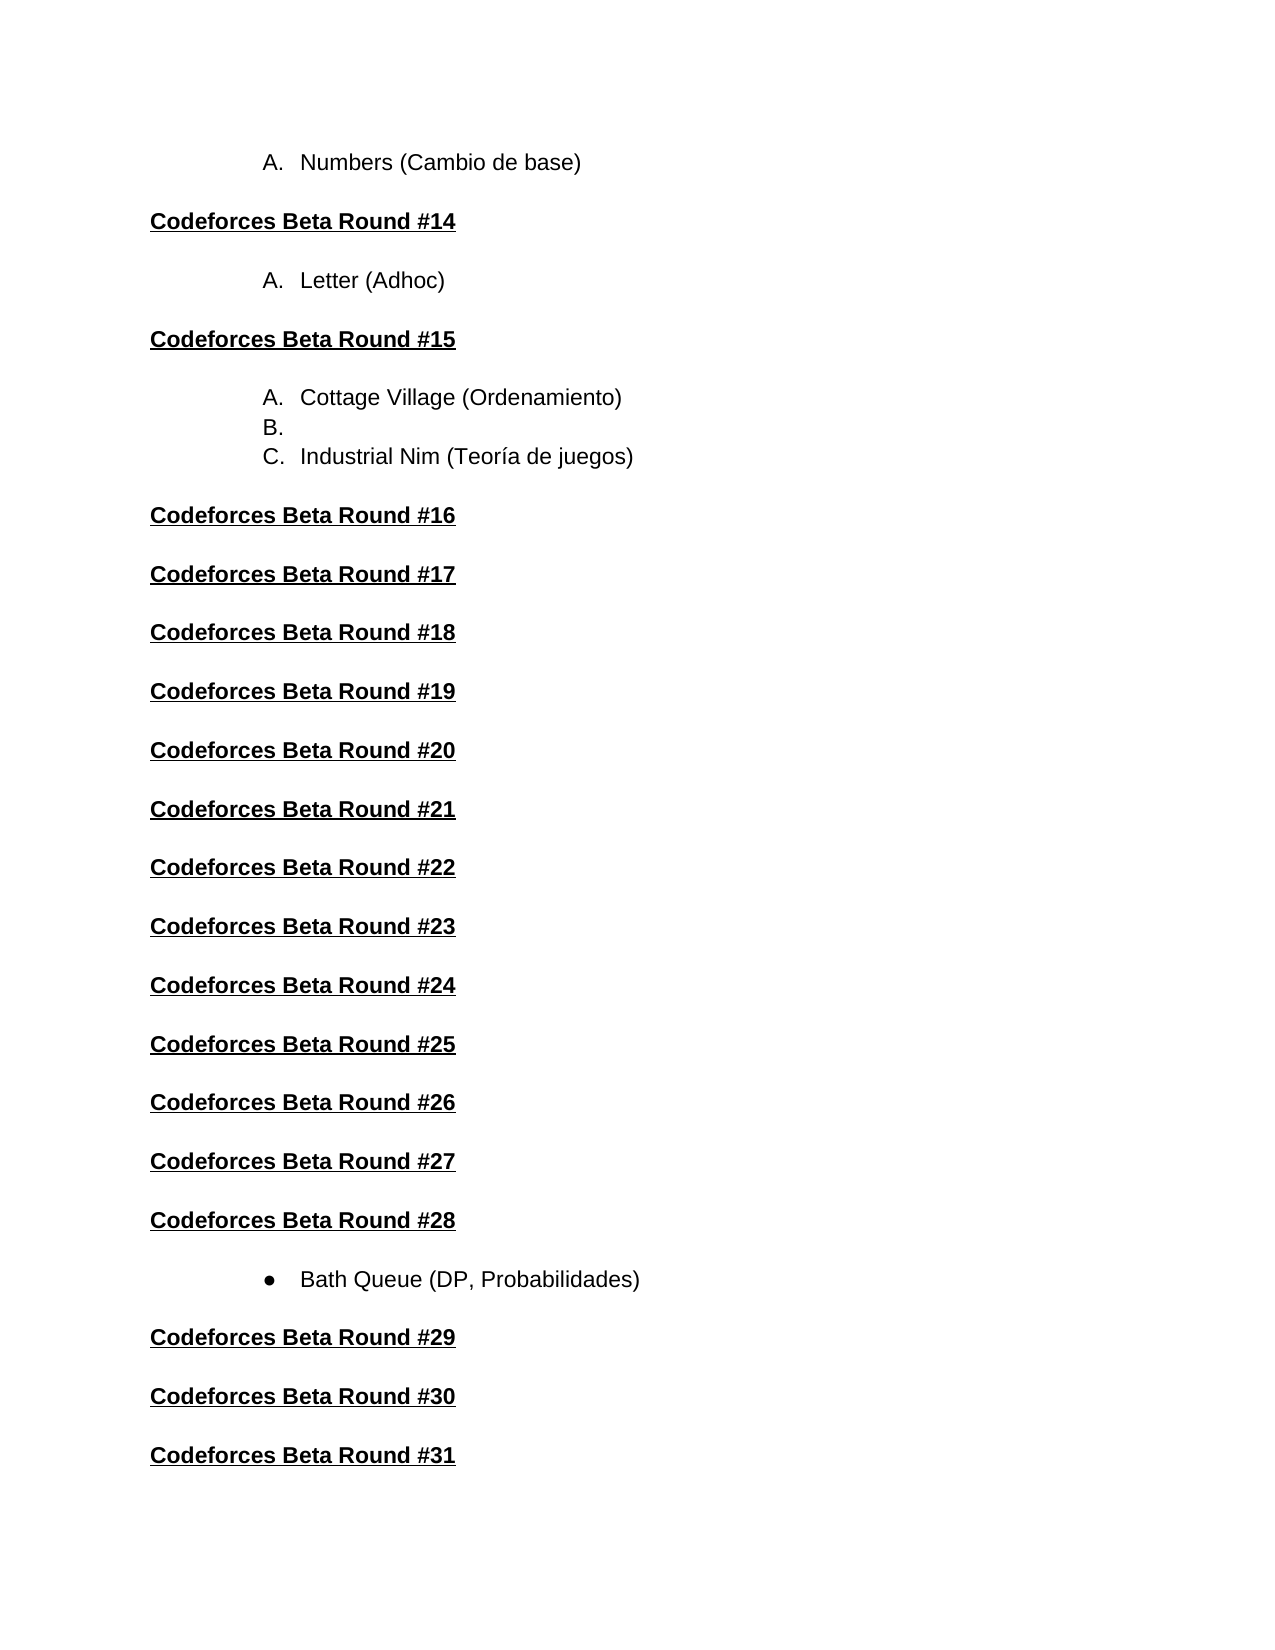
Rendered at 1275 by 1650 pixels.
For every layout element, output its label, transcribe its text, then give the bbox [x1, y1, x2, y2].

text Codeforces Beta Round #15 [150, 326, 1134, 352]
text Codeforces Beta Round #25 [150, 1031, 1134, 1057]
text Codeforces Beta Round #30 [150, 1384, 1134, 1409]
text Codeforces Beta Round #22 [150, 855, 1134, 881]
text Codeforces Beta Round #17 [150, 561, 1134, 587]
list Cottage Village (Ordenamiento) [262, 385, 1134, 411]
text Codeforces Beta Round #28 [150, 1207, 1134, 1233]
list Bath Queue (DP, Probabilidades) [262, 1266, 1134, 1292]
text Codeforces Beta Round #16 [150, 502, 1134, 528]
list Numbers (Cambio de base) [262, 150, 1134, 176]
text Codeforces Beta Round #20 [150, 737, 1134, 763]
list Letter (Adhoc) [262, 267, 1134, 293]
text Codeforces Beta Round #23 [150, 914, 1134, 939]
text Codeforces Beta Round #14 [150, 209, 1134, 234]
text Codeforces Beta Round #21 [150, 796, 1134, 822]
text Codeforces Beta Round #18 [150, 620, 1134, 646]
text Codeforces Beta Round #29 [150, 1325, 1134, 1351]
text Codeforces Beta Round #27 [150, 1149, 1134, 1174]
text Codeforces Beta Round #26 [150, 1090, 1134, 1116]
text Codeforces Beta Round #31 [150, 1442, 1134, 1468]
list Industrial Nim (Teoría de juegos) [262, 444, 1134, 469]
text Codeforces Beta Round #24 [150, 972, 1134, 998]
text Codeforces Beta Round #19 [150, 679, 1134, 704]
